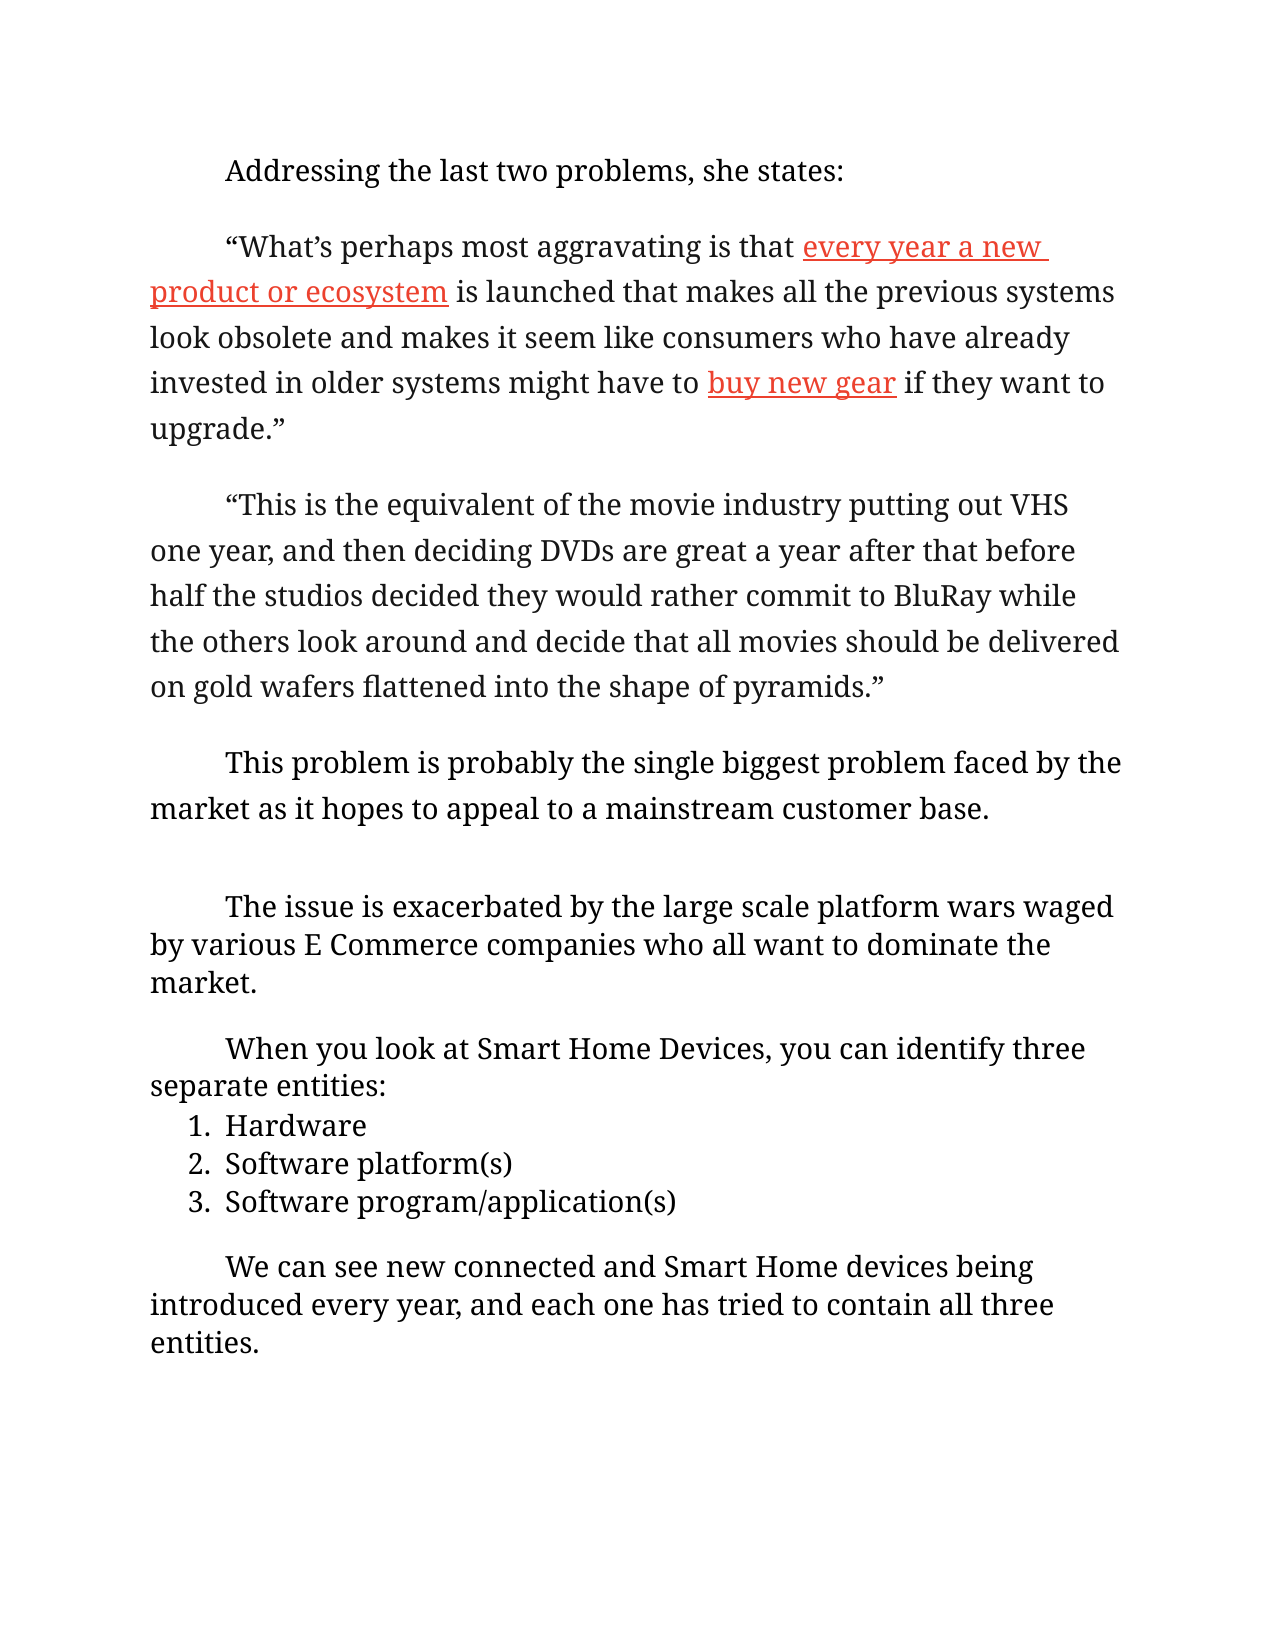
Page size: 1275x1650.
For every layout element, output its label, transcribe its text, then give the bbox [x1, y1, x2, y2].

text “What’s perhaps most aggravating is that every year a new product or ecosystem is launched that makes all the previous systems look obsolete and makes it seem like consumers who have already invested in older systems might have to buy new gear if they want to upgrade.” [150, 226, 1125, 448]
list Software program/application(s) [187, 1182, 1125, 1221]
text This problem is probably the single biggest problem faced by the market as it hopes to appeal to a mainstream customer base. [150, 742, 1125, 828]
list Hardware [187, 1105, 1125, 1144]
text “This is the equivalent of the movie industry putting out VHS one year, and then deciding DVDs are great a year after that before half the studios decided they would rather commit to BluRay while the others look around and decide that all movies should be delivered on gold wafers flattened into the shape of pyramids.” [150, 484, 1125, 706]
text Addressing the last two problems, she states: [150, 150, 1125, 190]
text We can see new connected and Smart Home devices being introduced every year, and each one has tried to contain all three entities. [150, 1247, 1125, 1362]
list Software platform(s) [187, 1144, 1125, 1182]
text The issue is exacerbated by the large scale platform wars waged by various E Commerce companies who all want to dominate the market. [150, 886, 1125, 1002]
text When you look at Smart Home Devices, you can identify three separate entities: [150, 1028, 1125, 1105]
